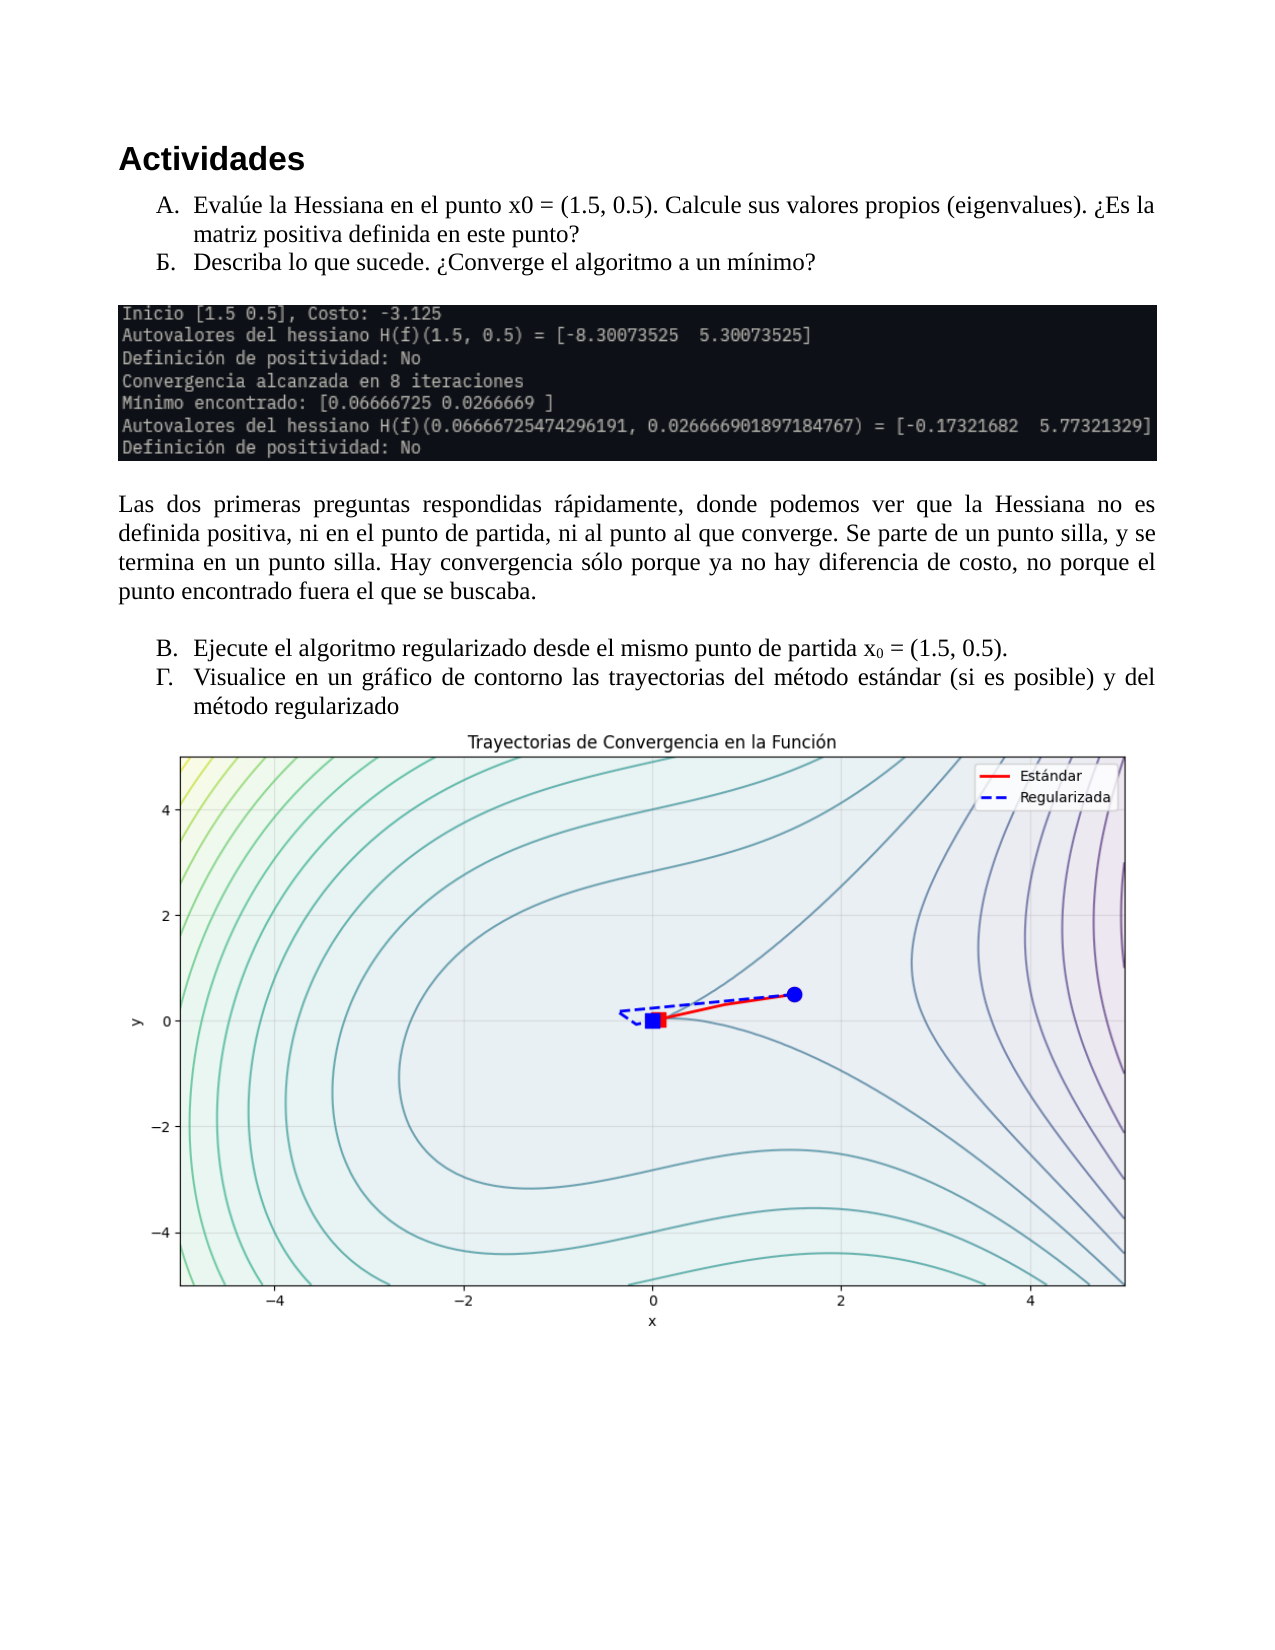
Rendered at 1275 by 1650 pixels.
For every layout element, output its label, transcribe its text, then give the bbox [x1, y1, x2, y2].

list Describa lo que sucede. ¿Converge el algoritmo a un mínimo? [156, 247, 1157, 276]
list Evalúe la Hessiana en el punto x0 = (1.5, 0.5). Calcule sus valores propios (eigenvalues). ¿Es la matriz positiva definida en este punto? [156, 190, 1157, 247]
text Las dos primeras preguntas respondidas rápidamente, donde podemos ver que la Hessiana no es definida positiva, ni en el punto de partida, ni al punto al que converge. Se parte de un punto silla, y se termina en un punto silla. Hay convergencia sólo porque ya no hay diferencia de costo, no porque el punto encontrado fuera el que se buscaba. [118, 489, 1157, 604]
subtitle Actividades [118, 139, 1157, 177]
list Visualice en un gráfico de contorno las trayectorias del método estándar (si es posible) y del método regularizado [156, 662, 1157, 719]
picture [118, 719, 1157, 1328]
picture [118, 305, 1157, 461]
list Ejecute el algoritmo regularizado desde el mismo punto de partida x0 = (1.5, 0.5). [156, 633, 1157, 662]
